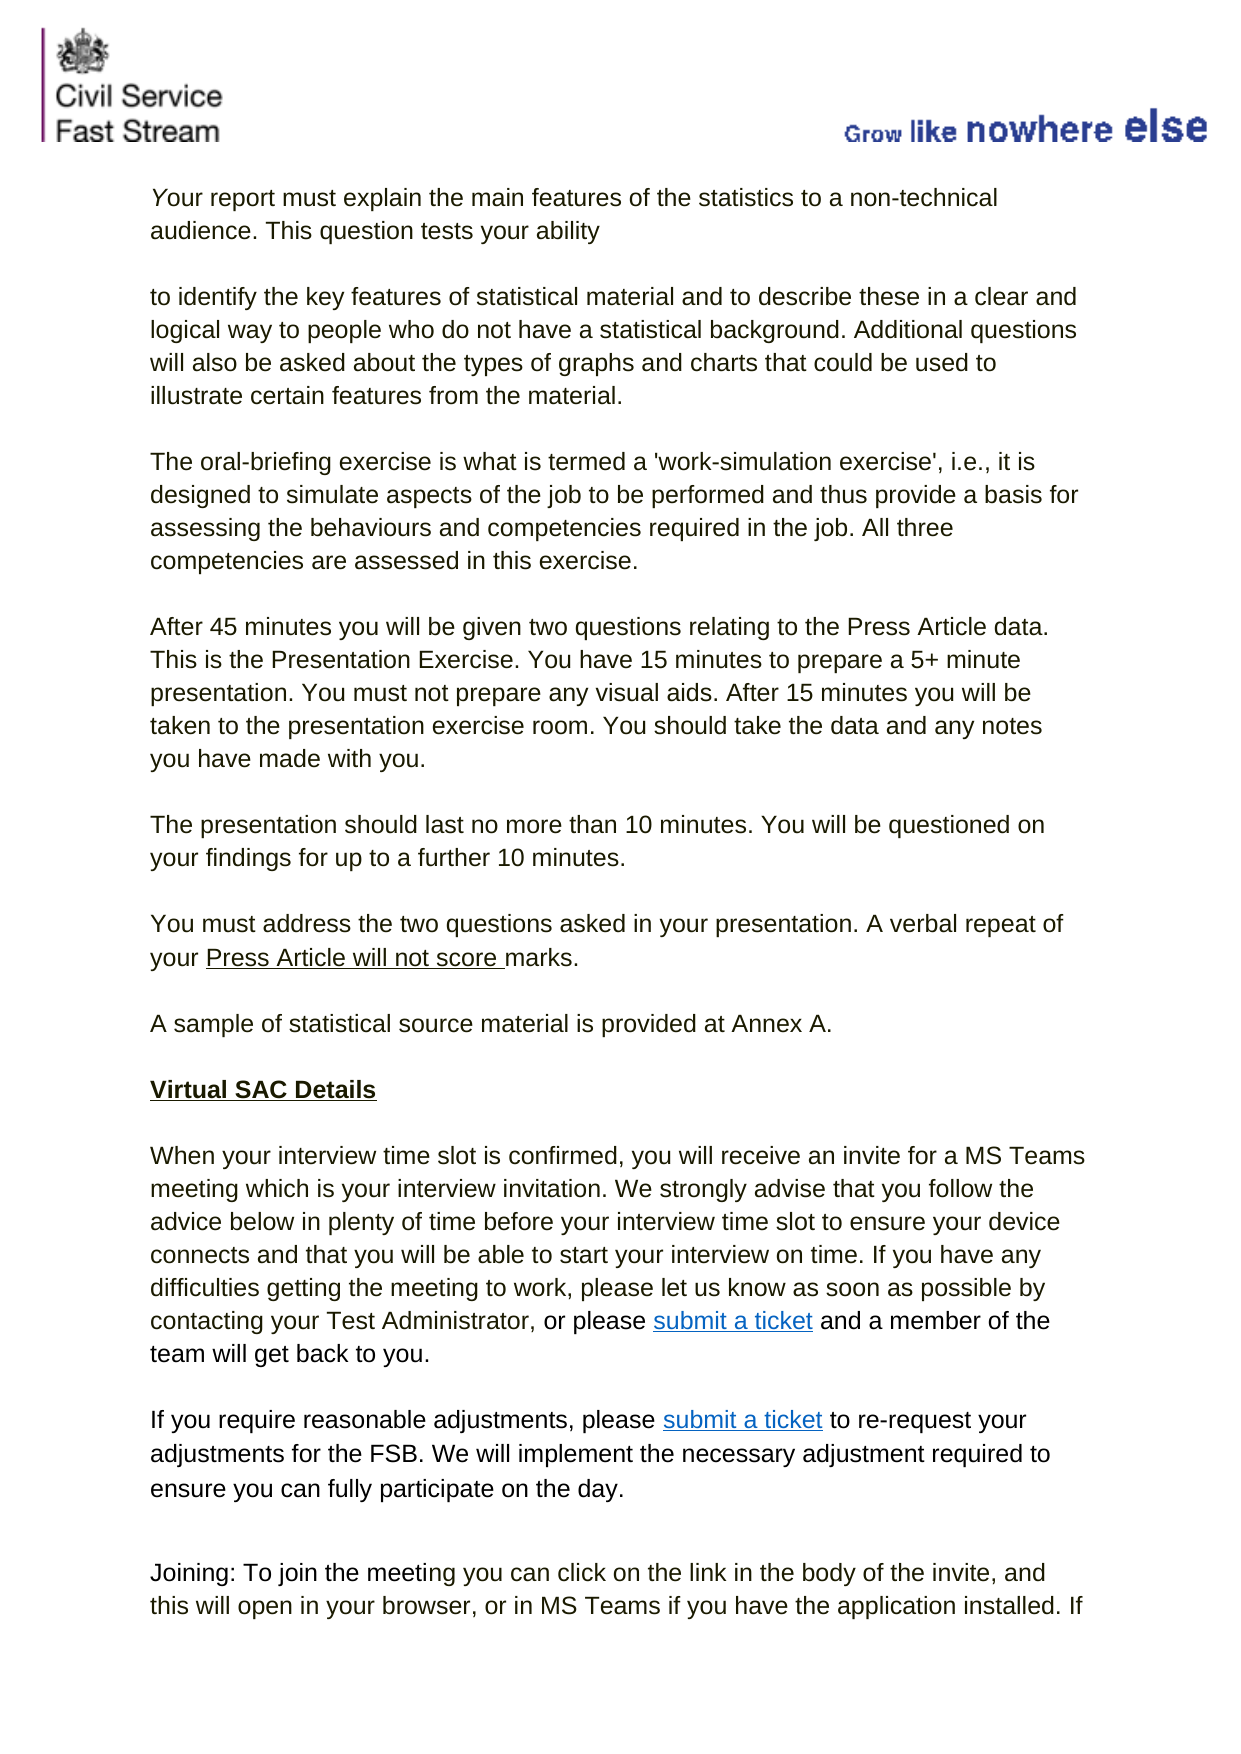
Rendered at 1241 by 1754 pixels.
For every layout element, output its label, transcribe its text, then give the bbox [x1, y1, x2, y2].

text Your report must explain the main features of the statistics to a non-technical audience. This question tests your ability [150, 183, 1090, 245]
text The presentation should last no more than 10 minutes. You will be questioned on your findings for up to a further 10 minutes. [150, 810, 1090, 872]
text The oral-briefing exercise is what is termed a 'work-simulation exercise', i.e., it is designed to simulate aspects of the job to be performed and thus provide a basis for assessing the behaviours and competencies required in the job. All three competencies are assessed in this exercise. [150, 447, 1090, 575]
text After 45 minutes you will be given two questions relating to the Press Article data. This is the Presentation Exercise. You have 15 minutes to prepare a 5+ minute presentation. You must not prepare any visual aids. After 15 minutes you will be taken to the presentation exercise room. You should take the data and any notes you have made with you. [150, 612, 1090, 773]
text You must address the two questions asked in your presentation. A verbal repeat of your Press Article will not score marks. [150, 909, 1090, 971]
text When your interview time slot is confirmed, you will receive an invite for a MS Teams meeting which is your interview invitation. We strongly advise that you follow the advice below in plenty of time before your interview time slot to ensure your device connects and that you will be able to start your interview on time. If you have any difficulties getting the meeting to work, please let us know as soon as possible by contacting your Test Administrator, or please submit a ticket and a member of the team will get back to you. [150, 1141, 1090, 1367]
text Joining: To join the meeting you can click on the link in the body of the invite, and this will open in your browser, or in MS Teams if you have the application installed. If [150, 1558, 1090, 1620]
text A sample of statistical source material is provided at Annex A. [150, 1008, 1090, 1037]
text to identify the key features of statistical material and to describe these in a clear and logical way to people who do not have a statistical background. Additional questions will also be asked about the types of graphs and charts that could be used to illustrate certain features from the material. [150, 282, 1090, 410]
text Virtual SAC Details [150, 1074, 1090, 1103]
text If you require reasonable adjustments, please submit a ticket to re-request your adjustments for the FSB. We will implement the necessary adjustment required to ensure you can fully participate on the day. [150, 1405, 1124, 1502]
